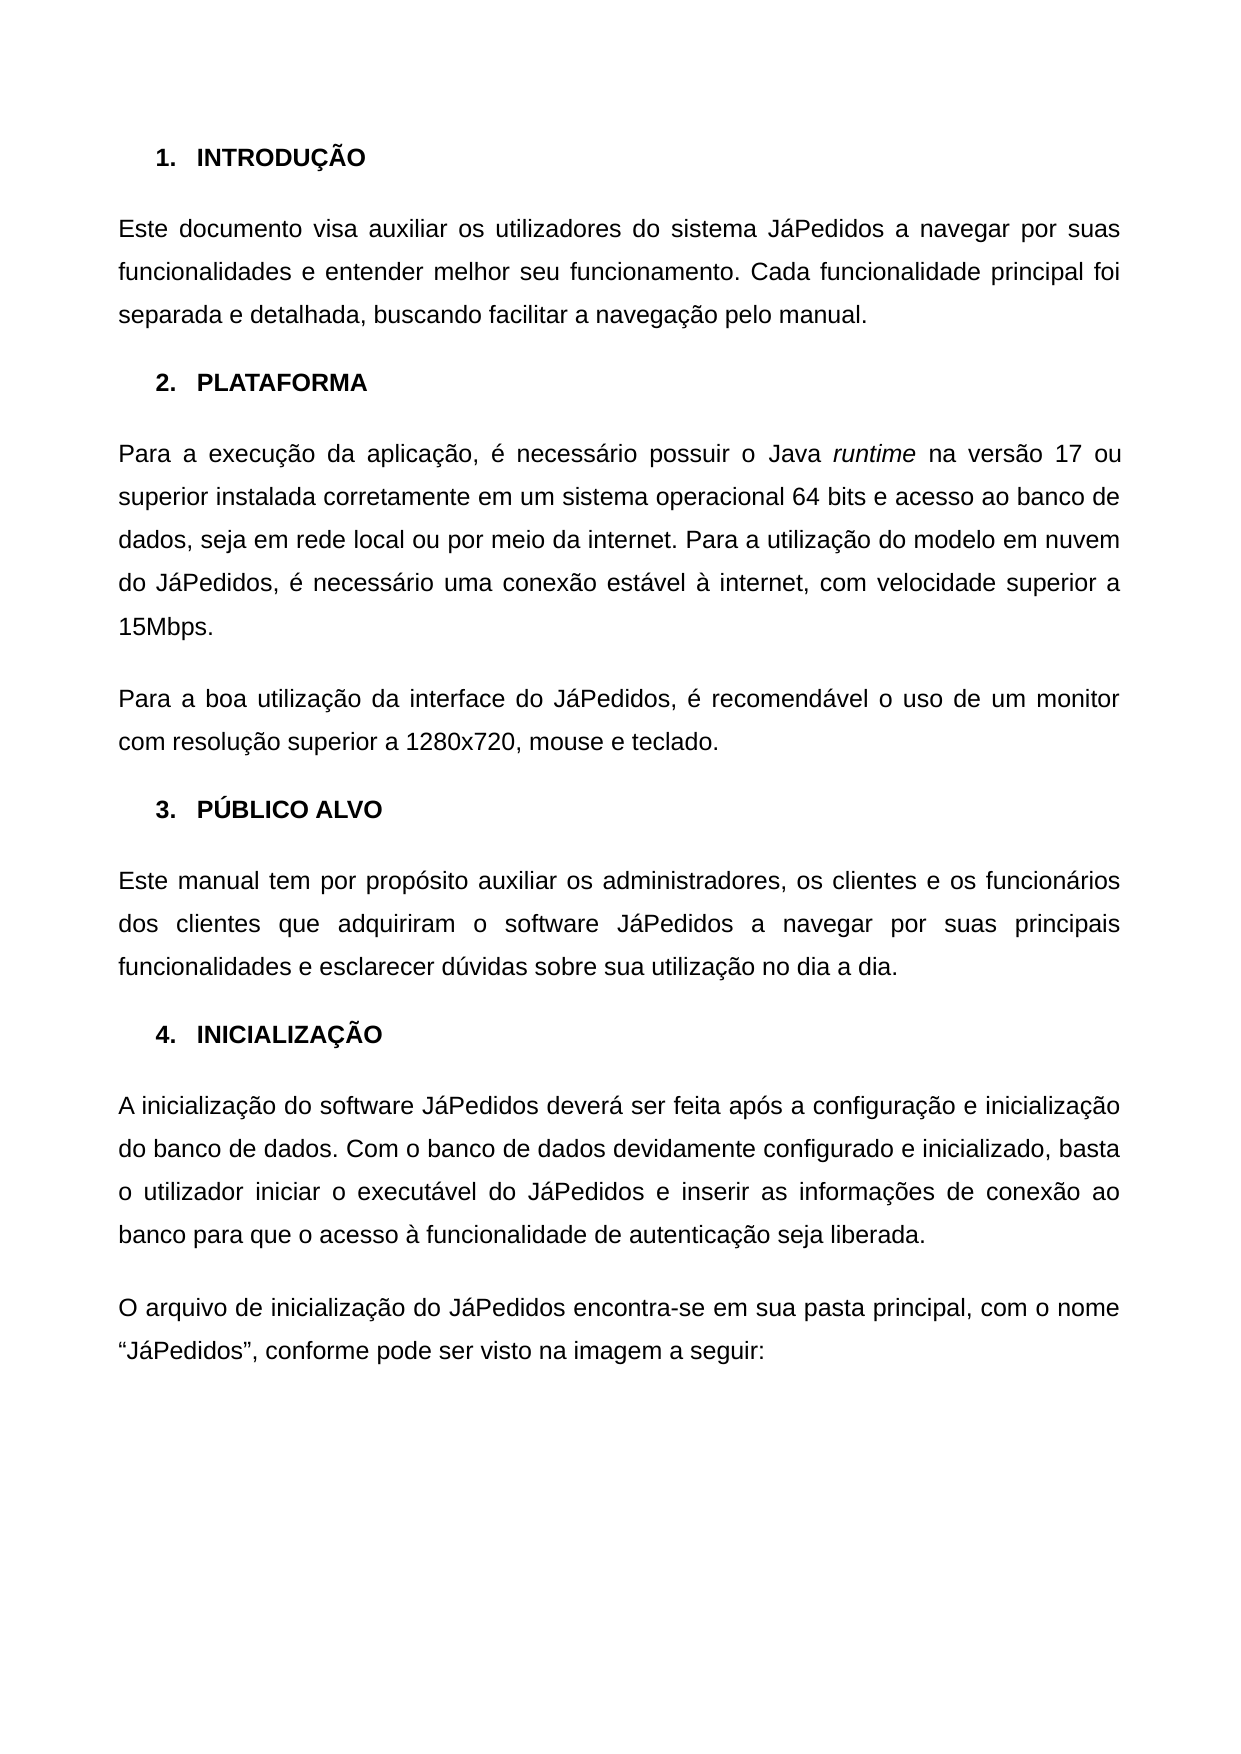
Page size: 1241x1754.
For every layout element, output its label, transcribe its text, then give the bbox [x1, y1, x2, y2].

subtitle Público alvo [155, 795, 1122, 824]
subtitle Plataforma [155, 368, 1122, 397]
text Para a boa utilização da interface do JáPedidos, é recomendável o uso de um monitor com resolução superior a 1280x720, mouse e teclado. [118, 684, 1122, 756]
subtitle Introdução [155, 143, 1122, 172]
text Este documento visa auxiliar os utilizadores do sistema JáPedidos a navegar por suas funcionalidades e entender melhor seu funcionamento. Cada funcionalidade principal foi separada e detalhada, buscando facilitar a navegação pelo manual. [118, 214, 1122, 329]
text Este manual tem por propósito auxiliar os administradores, os clientes e os funcionários dos clientes que adquiriram o software JáPedidos a navegar por suas principais funcionalidades e esclarecer dúvidas sobre sua utilização no dia a dia. [118, 866, 1122, 981]
text A inicialização do software JáPedidos deverá ser feita após a configuração e inicialização do banco de dados. Com o banco de dados devidamente configurado e inicializado, basta o utilizador iniciar o executável do JáPedidos e inserir as informações de conexão ao banco para que o acesso à funcionalidade de autenticação seja liberada. [118, 1091, 1122, 1249]
text O arquivo de inicialização do JáPedidos encontra-se em sua pasta principal, com o nome “JáPedidos”, conforme pode ser visto na imagem a seguir: [118, 1293, 1122, 1365]
text Para a execução da aplicação, é necessário possuir o Java runtime na versão 17 ou superior instalada corretamente em um sistema operacional 64 bits e acesso ao banco de dados, seja em rede local ou por meio da internet. Para a utilização do modelo em nuvem do JáPedidos, é necessário uma conexão estável à internet, com velocidade superior a 15Mbps. [118, 439, 1122, 640]
subtitle INICIALIZAÇÃO [155, 1020, 1122, 1049]
